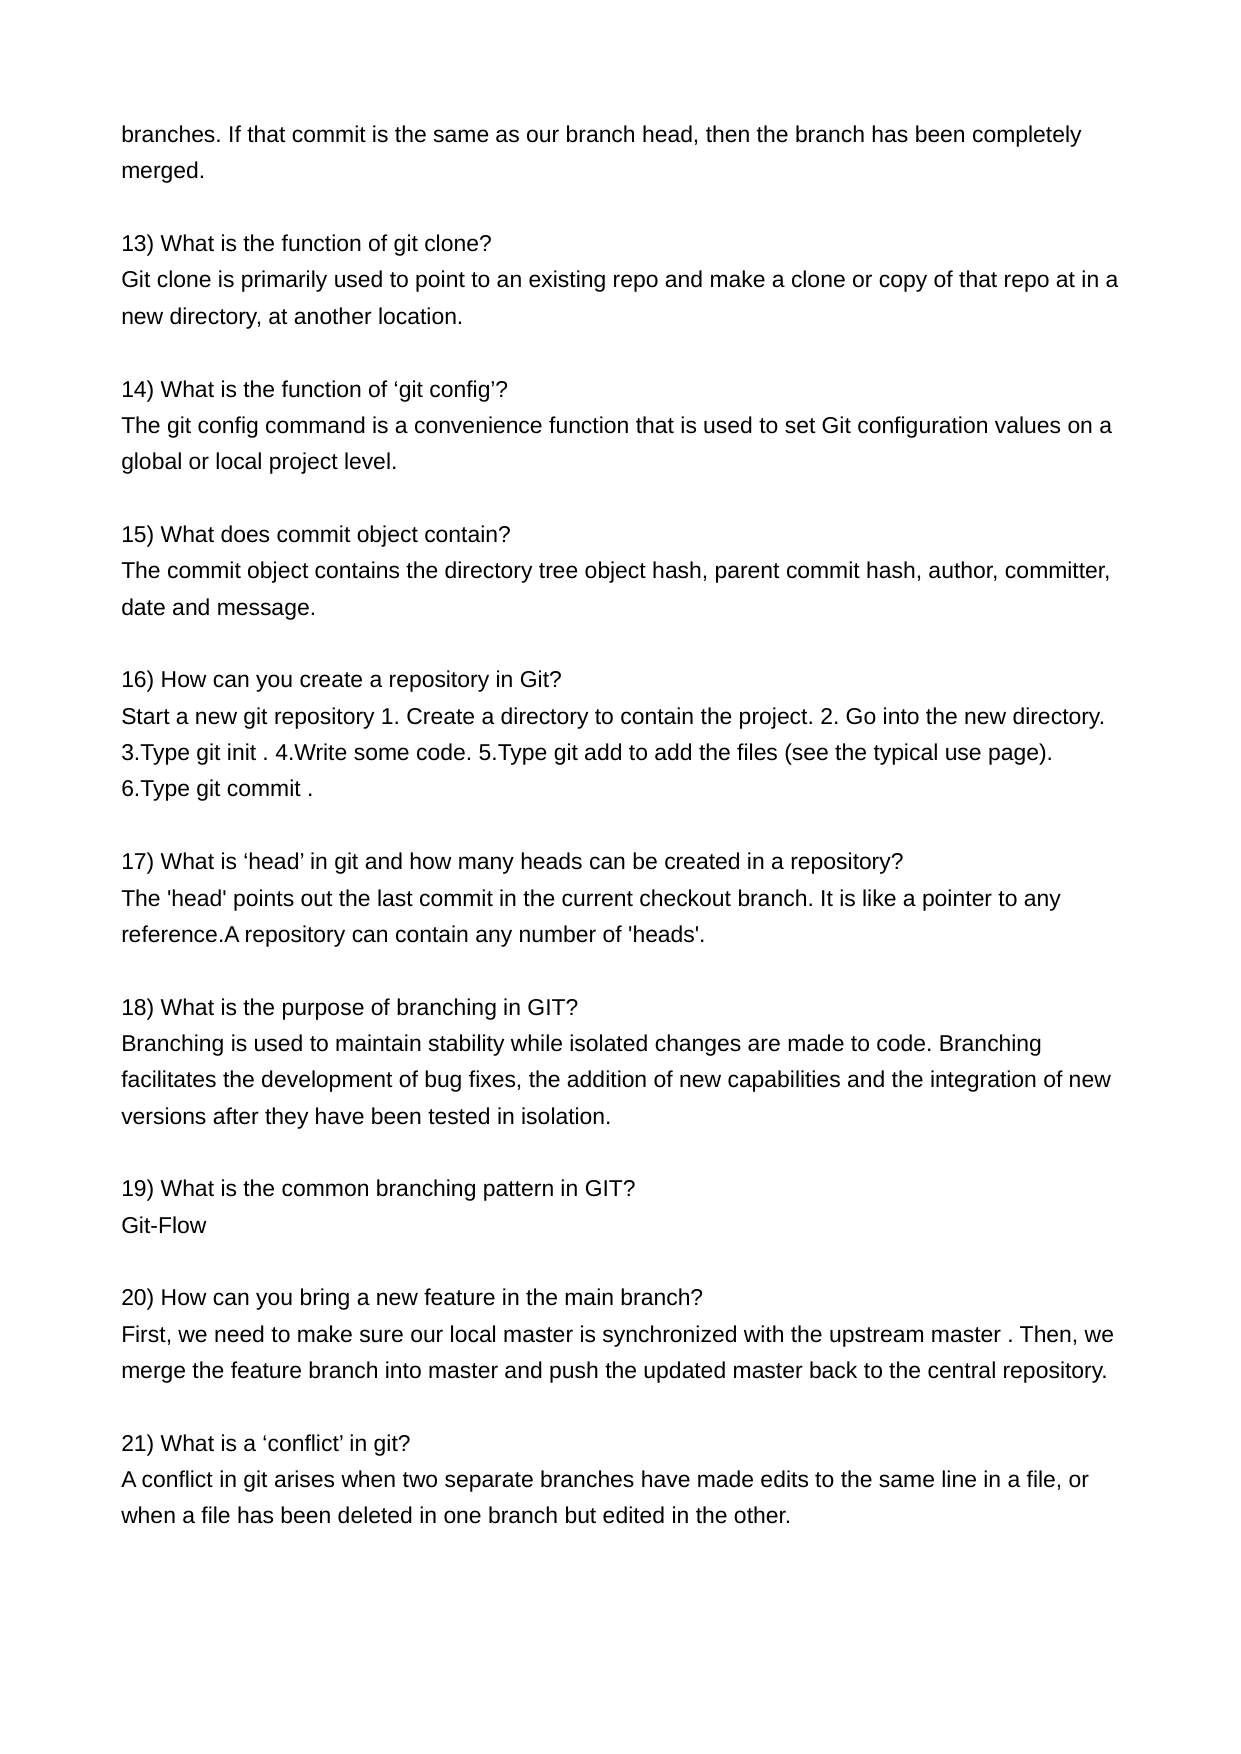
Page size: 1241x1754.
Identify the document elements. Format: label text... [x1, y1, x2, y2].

table_header branches. If that commit is the same as our branch head, then the branch has been completely merged. 13) What is the function of git clone? Git clone is primarily used to point to an existing repo and make a clone or copy of that repo at in a new directory, at another location. 14) What is the function of ‘git config’? The git config command is a convenience function that is used to set Git configuration values on a global or local project level. 15) What does commit object contain? The commit object contains the directory tree object hash, parent commit hash, author, committer, date and message. 16) How can you create a repository in Git? Start a new git repository 1. Create a directory to contain the project. 2. Go into the new directory. 3.Type git init . 4.Write some code. 5.Type git add to add the files (see the typical use page). 6.Type git commit . 17) What is ‘head’ in git and how many heads can be created in a repository? The 'head' points out the last commit in the current checkout branch. It is like a pointer to any reference.A repository can contain any number of 'heads'. 18) What is the purpose of branching in GIT? Branching is used to maintain stability while isolated changes are made to code. Branching facilitates the development of bug fixes, the addition of new capabilities and the integration of new versions after they have been tested in isolation. 19) What is the common branching pattern in GIT? Git-Flow 20) How can you bring a new feature in the main branch? First, we need to make sure our local master is synchronized with the upstream master . Then, we merge the feature branch into master and push the updated master back to the central repository. 21) What is a ‘conflict’ in git? A conflict in git arises when two separate branches have made edits to the same line in a file, or when a file has been deleted in one branch but edited in the other. [118, 118, 1122, 1604]
